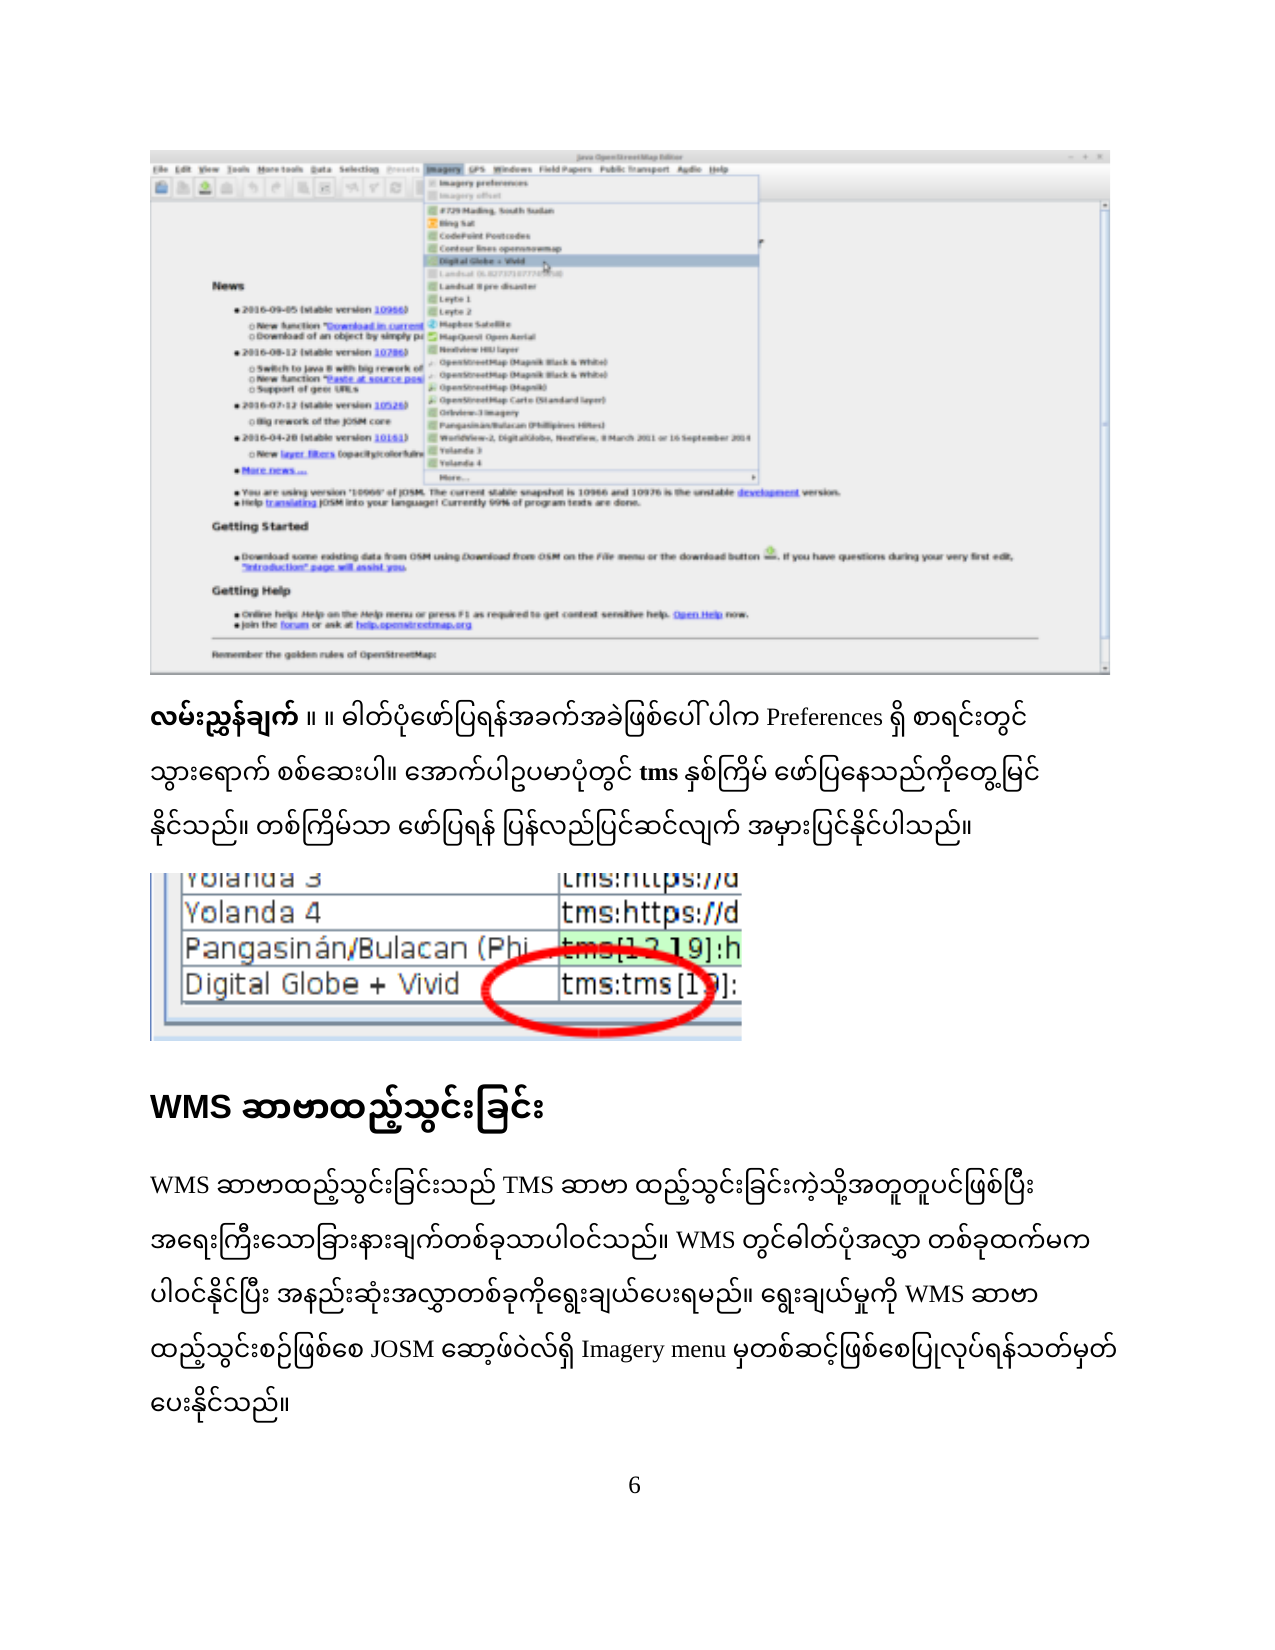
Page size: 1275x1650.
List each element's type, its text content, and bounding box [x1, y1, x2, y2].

text WMS ဆာဗာထည့်သွင်းခြင်းသည် TMS ဆာဗာ ထည့်သွင်းခြင်းကဲ့သို့အတူတူပင်ဖြစ်ပြီး အရေးကြီးသောခြားနားချက်တစ်ခုသာပါဝင်သည်။ WMS တွင်ဓါတ်ပုံအလွှာ တစ်ခုထက်မကပါဝင်နိုင်ပြီး အနည်းဆုံးအလွှာတစ်ခုကိုရွေးချယ်ပေးရမည်။ ရွေးချယ်မှုကို WMS ဆာဗာထည့်သွင်းစဉ်ဖြစ်စေ JOSM ဆော့ဖ်ဝဲလ်ရှိ Imagery menu မှတစ်ဆင့်ဖြစ်စေပြုလုပ်ရန်သတ်မှတ်ပေးနိုင်သည်။ [150, 1160, 1125, 1433]
picture [150, 150, 1111, 675]
subtitle WMS ဆာဗာထည့်သွင်းခြင်း [150, 1074, 1125, 1148]
picture [150, 873, 742, 1041]
text လမ်းညွှန်ချက် ။ ။ ဓါတ်ပုံဖော်ပြရန်အခက်အခဲဖြစ်ပေါ် ပါက Preferences ရှိ စာရင်းတွင်သွားရောက် စစ်ဆေးပါ။ အောက်ပါဥပမာပုံတွင် tms နှစ်ကြိမ် ဖော်ပြနေသည်ကိုတွေ့မြင်နိုင်သည်။ တစ်ကြိမ်သာ ဖော်ပြရန် ပြန်လည်ပြင်ဆင်လျက် အမှားပြင်နိုင်ပါသည်။ [150, 692, 1125, 856]
